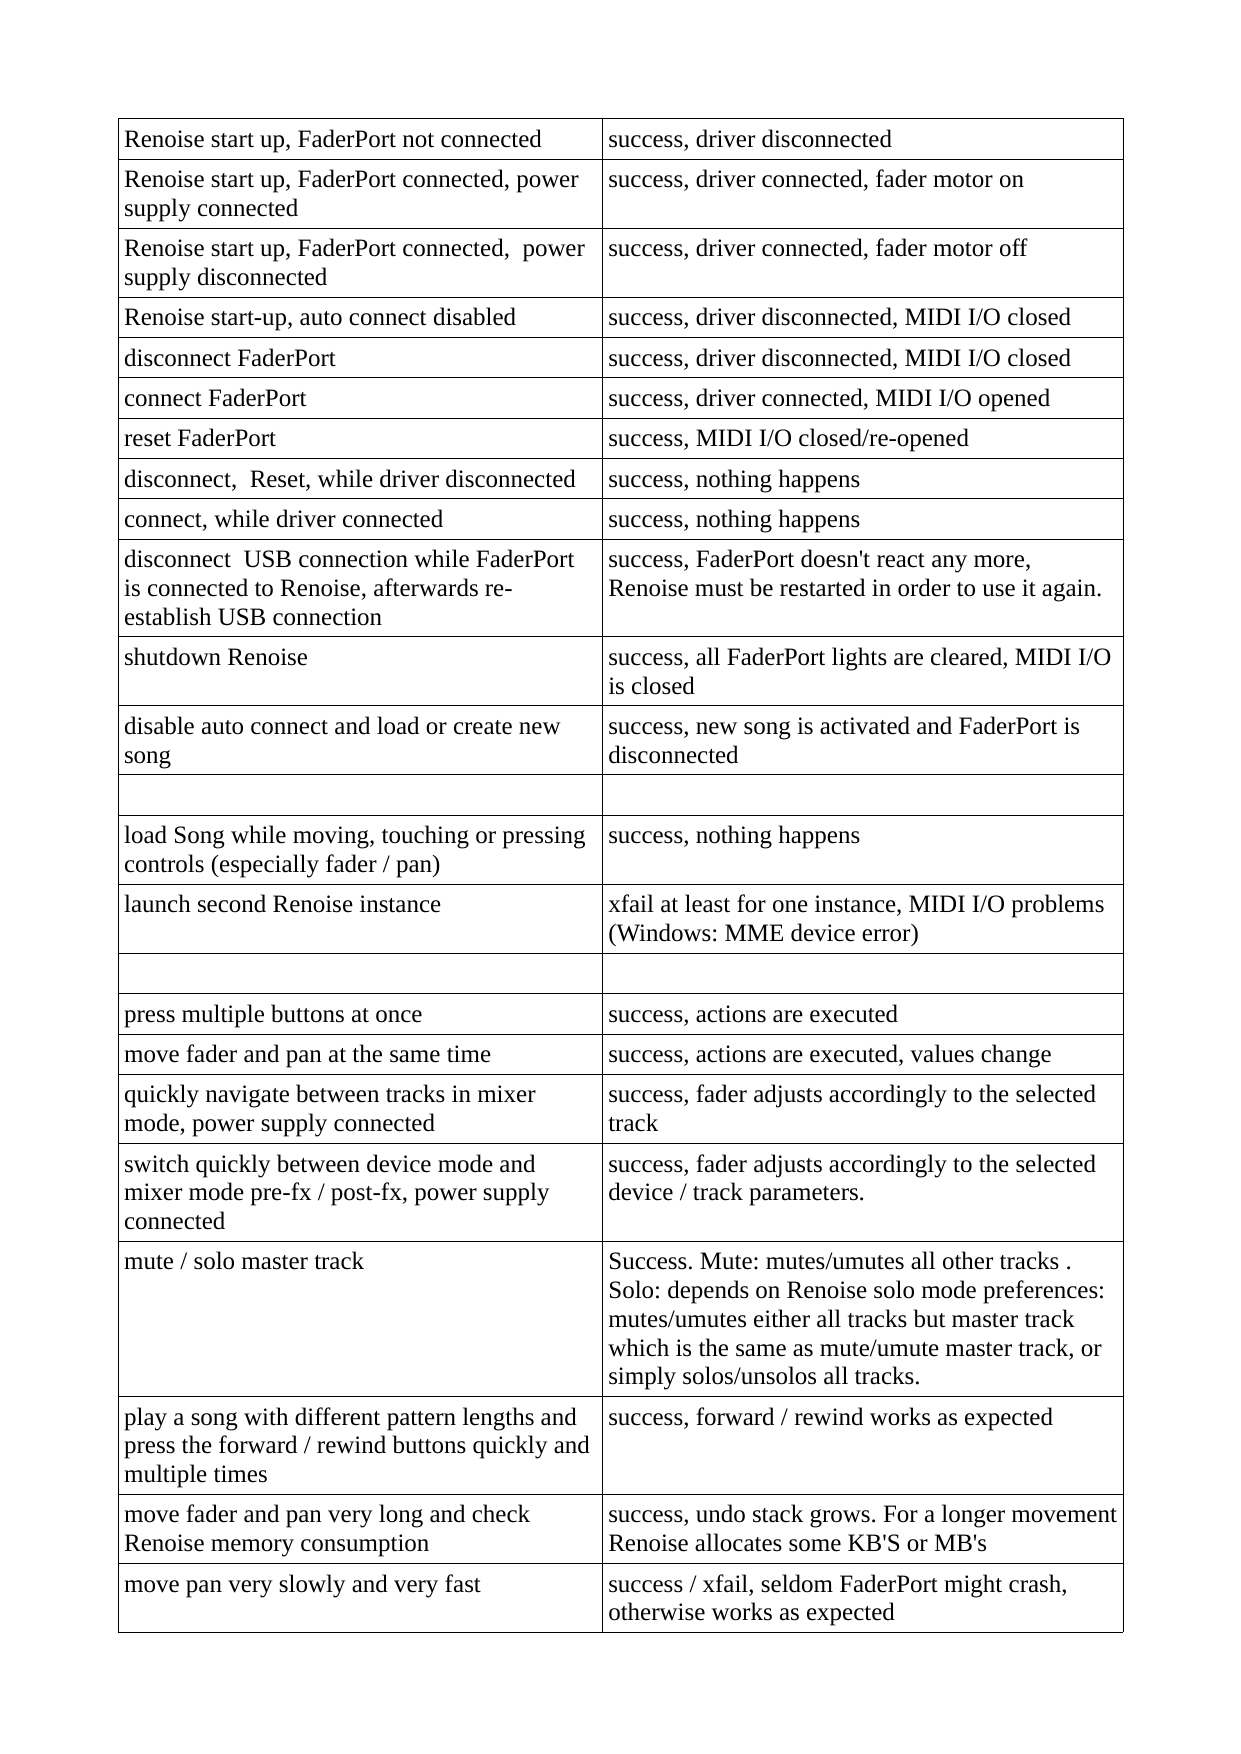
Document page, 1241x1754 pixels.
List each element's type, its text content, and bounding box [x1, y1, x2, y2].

table_cell Renoise start-up, auto connect disabled [119, 298, 602, 337]
table_cell success, driver connected, fader motor on [603, 160, 1123, 227]
table_cell success, driver disconnected, MIDI I/O closed [603, 298, 1123, 337]
table_cell success, nothing happens [603, 816, 1123, 884]
table_cell load Song while moving, touching or pressing controls (especially fader / pan) [119, 816, 602, 884]
table_cell success, MIDI I/O closed/re-opened [603, 419, 1123, 458]
table_cell launch second Renoise instance [119, 885, 602, 953]
table_cell quickly navigate between tracks in mixer mode, power supply connected [119, 1075, 602, 1143]
table_cell Renoise start up, FaderPort connected, power supply connected [119, 160, 602, 227]
table_cell success, driver disconnected, MIDI I/O closed [603, 338, 1123, 377]
table_cell success, actions are executed [603, 994, 1123, 1033]
table_cell connect FaderPort [119, 378, 602, 417]
table_cell switch quickly between device mode and mixer mode pre-fx / post-fx, power supply connected [119, 1144, 602, 1241]
table_cell Renoise start up, FaderPort not connected [119, 119, 602, 158]
table_cell disconnect USB connection while FaderPort is connected to Renoise, afterwards re-establish USB connection [119, 540, 602, 636]
table_cell success, driver disconnected [603, 119, 1123, 158]
table_cell success, new song is activated and FaderPort is disconnected [603, 706, 1123, 774]
table_cell success, FaderPort doesn't react any more, Renoise must be restarted in order to use it again. [603, 540, 1123, 636]
table_cell success, driver connected, MIDI I/O opened [603, 378, 1123, 417]
table_cell success, fader adjusts accordingly to the selected device / track parameters. [603, 1144, 1123, 1241]
table_cell reset FaderPort [119, 419, 602, 458]
table_cell success, nothing happens [603, 459, 1123, 498]
table_cell success, undo stack grows. For a longer movement Renoise allocates some KB'S or MB's [603, 1495, 1123, 1563]
table_cell disconnect FaderPort [119, 338, 602, 377]
table_cell success, actions are executed, values change [603, 1035, 1123, 1074]
table_cell xfail at least for one instance, MIDI I/O problems (Windows: MME device error) [603, 885, 1123, 953]
table_cell Success. Mute: mutes/umutes all other tracks . Solo: depends on Renoise solo mode preferences: mutes/umutes either all tracks but master track which is the same as mute/umute master track, or simply solos/unsolos all tracks. [603, 1242, 1123, 1396]
table_cell [603, 954, 1123, 993]
table_cell success, nothing happens [603, 499, 1123, 538]
table_cell move fader and pan very long and check Renoise memory consumption [119, 1495, 602, 1563]
table_cell play a song with different pattern lengths and press the forward / rewind buttons quickly and multiple times [119, 1397, 602, 1494]
table_cell [119, 954, 602, 993]
table_cell [603, 775, 1123, 815]
table_cell success, fader adjusts accordingly to the selected track [603, 1075, 1123, 1143]
table_cell shutdown Renoise [119, 637, 602, 705]
table_cell connect, while driver connected [119, 499, 602, 538]
table_cell mute / solo master track [119, 1242, 602, 1396]
table_cell move fader and pan at the same time [119, 1035, 602, 1074]
table_cell disable auto connect and load or create new song [119, 706, 602, 774]
table_cell press multiple buttons at once [119, 994, 602, 1033]
table_cell disconnect, Reset, while driver disconnected [119, 459, 602, 498]
table_cell success / xfail, seldom FaderPort might crash, otherwise works as expected [603, 1564, 1123, 1632]
table_cell success, forward / rewind works as expected [603, 1397, 1123, 1494]
table_cell Renoise start up, FaderPort connected, power supply disconnected [119, 229, 602, 297]
table_cell move pan very slowly and very fast [119, 1564, 602, 1632]
table_cell success, driver connected, fader motor off [603, 229, 1123, 297]
table_cell success, all FaderPort lights are cleared, MIDI I/O is closed [603, 637, 1123, 705]
table_cell [119, 775, 602, 815]
